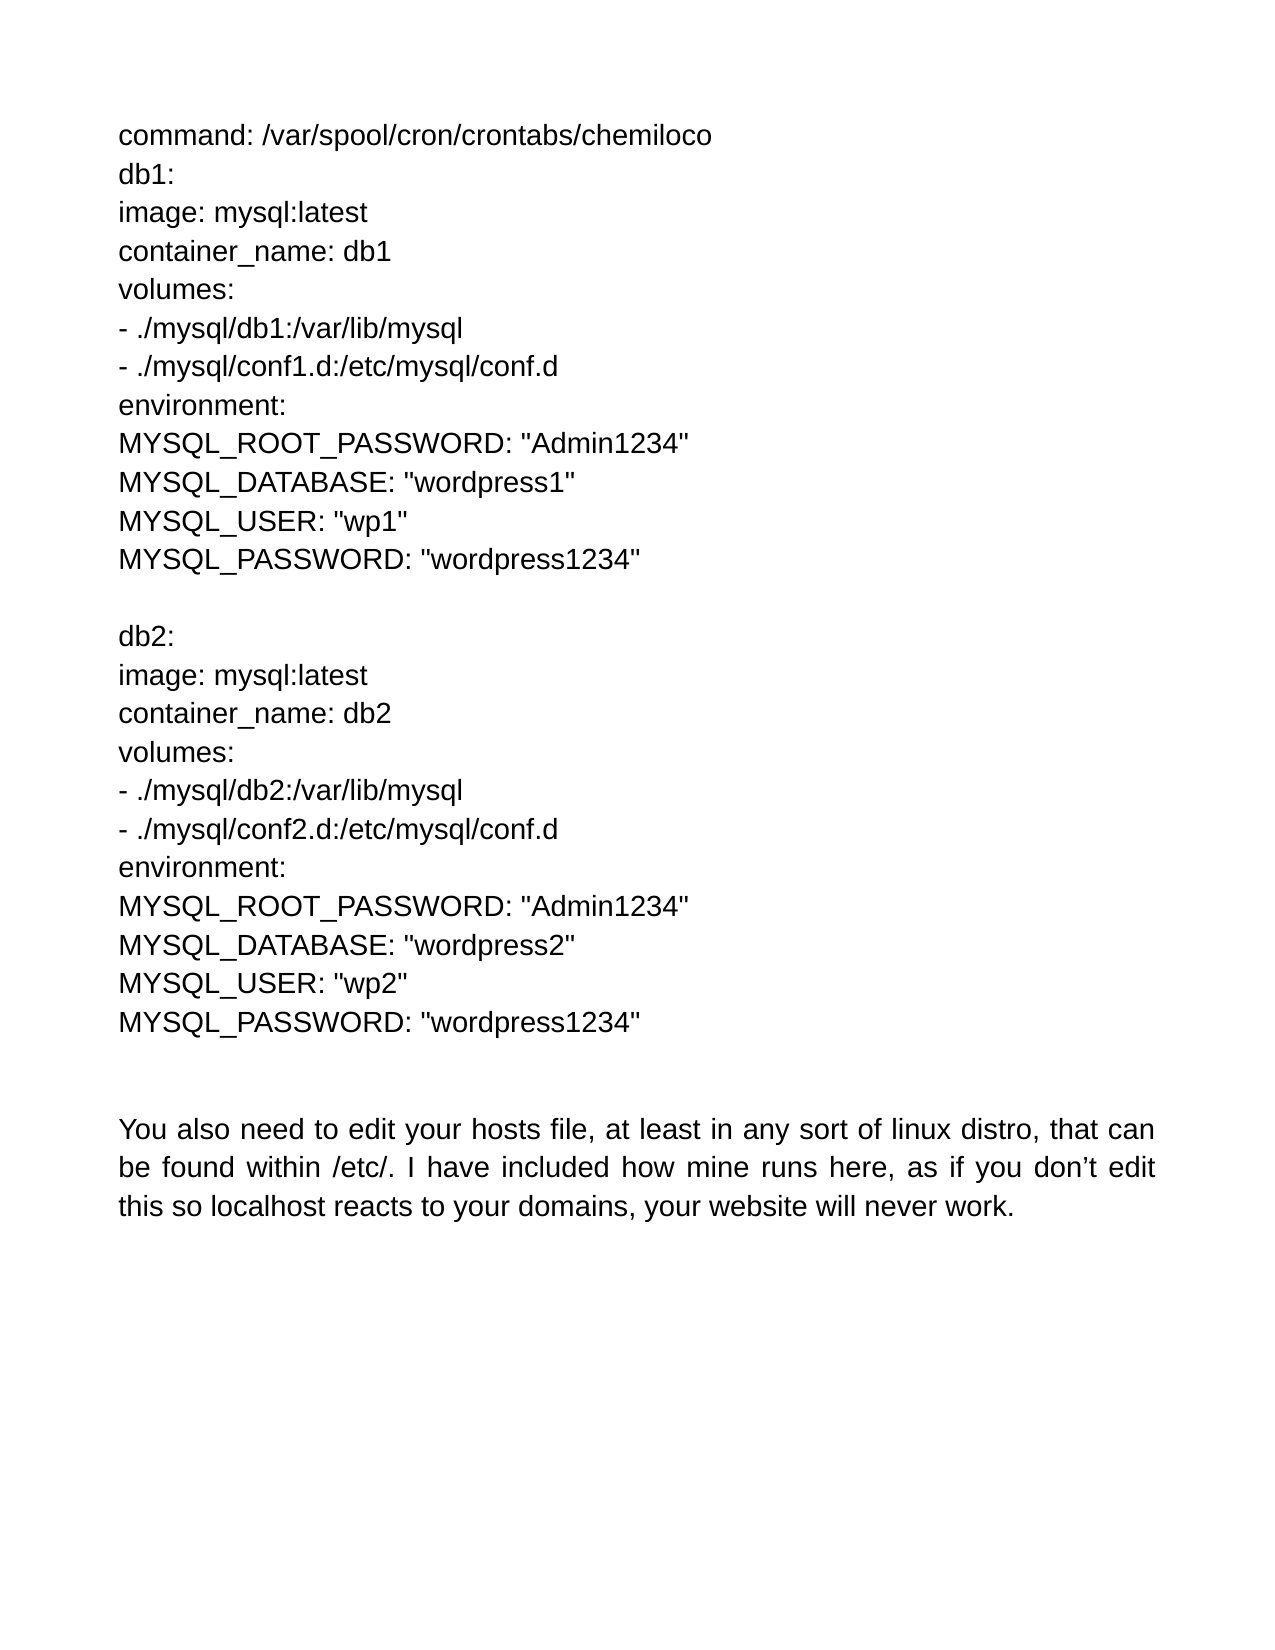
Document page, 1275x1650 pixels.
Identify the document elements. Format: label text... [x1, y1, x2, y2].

text image: mysql:latest [118, 195, 1157, 229]
text image: mysql:latest [118, 658, 1157, 691]
text - ./mysql/db1:/var/lib/mysql [118, 311, 1157, 344]
text MYSQL_PASSWORD: "wordpress1234" [118, 1004, 1157, 1038]
text db1: [118, 157, 1157, 190]
text container_name: db2 [118, 696, 1157, 730]
text - ./mysql/db2:/var/lib/mysql [118, 773, 1157, 807]
text MYSQL_DATABASE: "wordpress2" [118, 927, 1157, 961]
text volumes: [118, 272, 1157, 306]
text MYSQL_DATABASE: "wordpress1" [118, 465, 1157, 498]
text MYSQL_ROOT_PASSWORD: "Admin1234" [118, 889, 1157, 922]
text You also need to edit your hosts file, at least in any sort of linux distro, that can be found within /etc/. I have included how mine runs here, as if you don’t edit this so localhost reacts to your domains, your website will never work. [118, 1112, 1157, 1222]
text command: /var/spool/cron/crontabs/chemiloco [118, 118, 1157, 152]
text MYSQL_ROOT_PASSWORD: "Admin1234" [118, 426, 1157, 460]
text container_name: db1 [118, 234, 1157, 267]
text - ./mysql/conf1.d:/etc/mysql/conf.d [118, 349, 1157, 383]
text MYSQL_PASSWORD: "wordpress1234" [118, 542, 1157, 576]
text - ./mysql/conf2.d:/etc/mysql/conf.d [118, 812, 1157, 845]
text db2: [118, 619, 1157, 653]
text volumes: [118, 735, 1157, 768]
text environment: [118, 388, 1157, 421]
text MYSQL_USER: "wp2" [118, 966, 1157, 999]
text MYSQL_USER: "wp1" [118, 503, 1157, 537]
text environment: [118, 850, 1157, 884]
